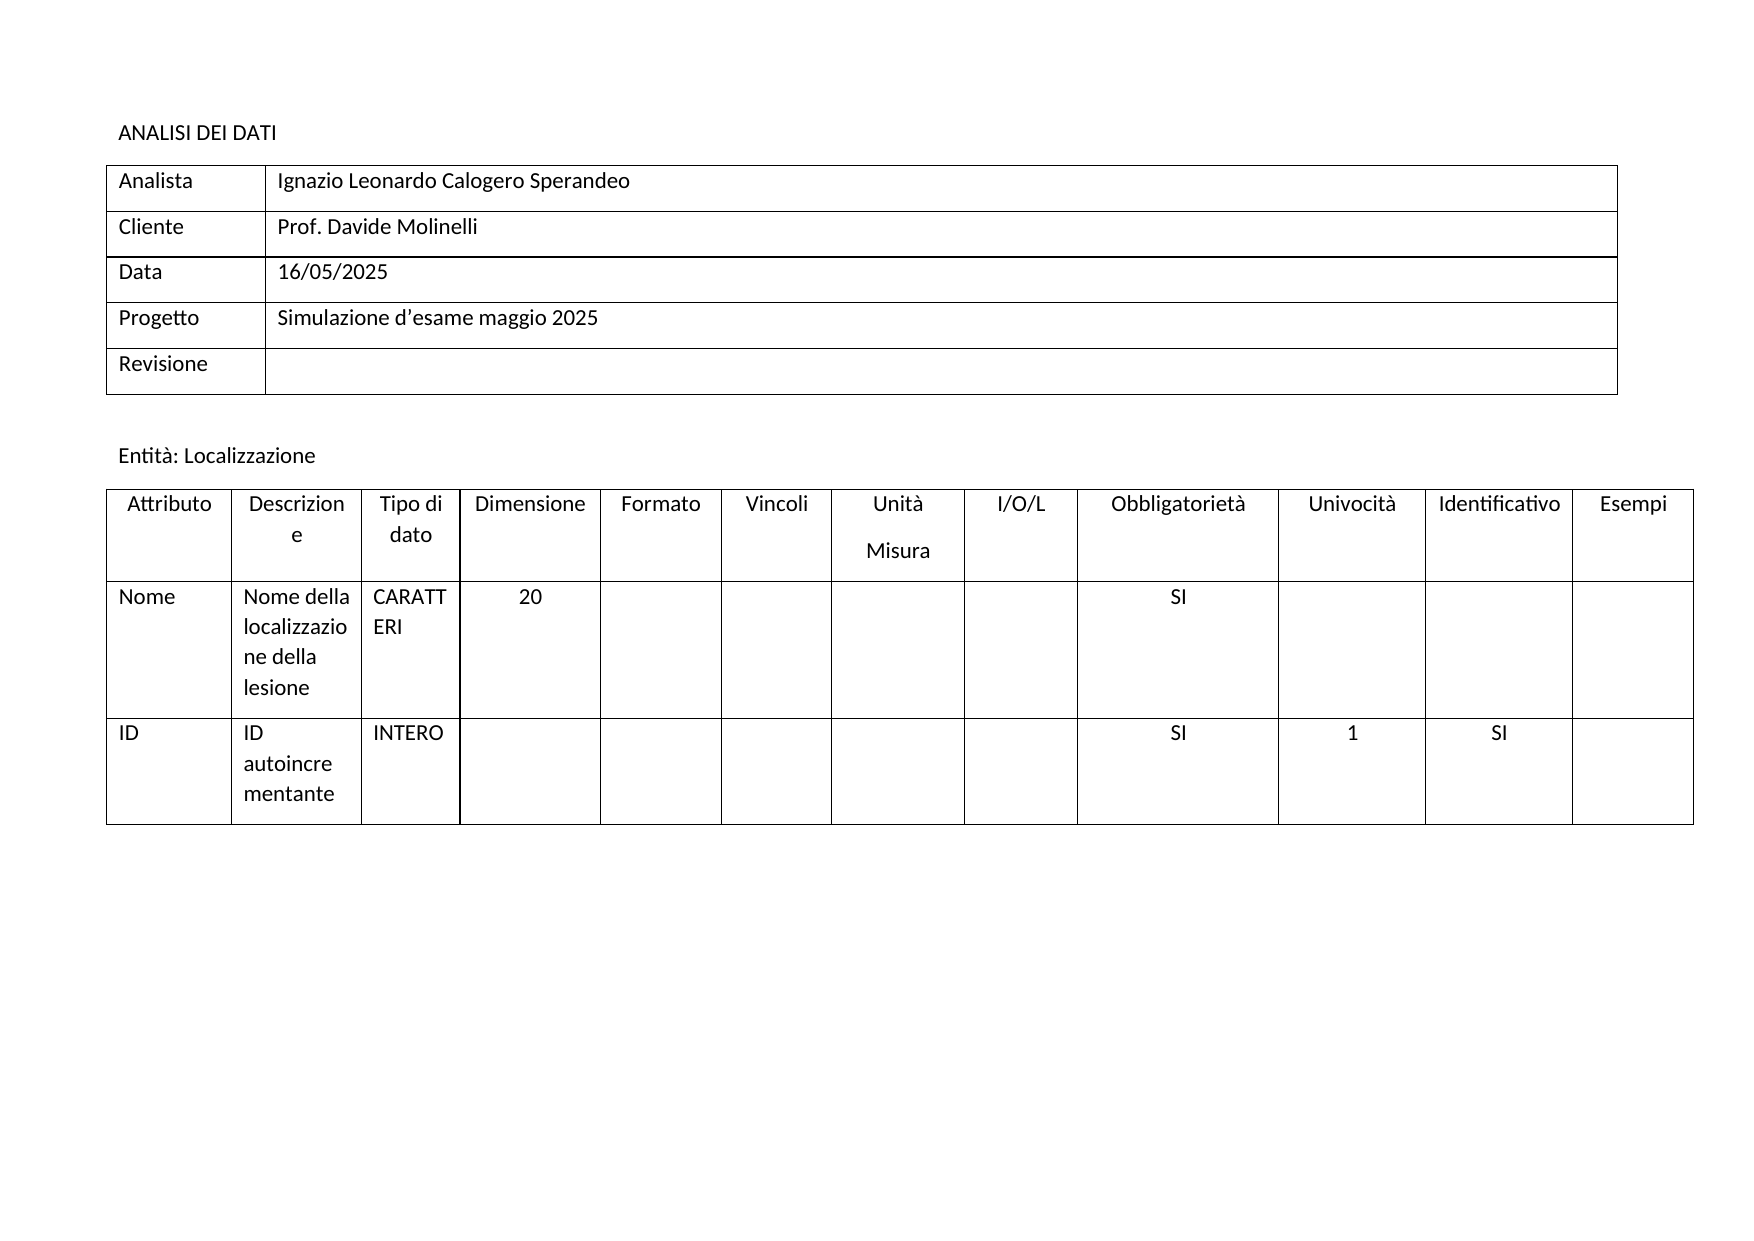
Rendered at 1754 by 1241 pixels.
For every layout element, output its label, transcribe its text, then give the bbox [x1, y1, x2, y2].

table_header I/O/L [965, 490, 1077, 581]
table_header Univocità [1279, 490, 1425, 581]
table_cell SI [1078, 582, 1278, 717]
text ANALISI DEI DATI [118, 118, 1606, 146]
table_cell SI [1426, 719, 1572, 823]
table_cell Cliente [107, 212, 265, 256]
table_cell 20 [461, 582, 600, 717]
table_cell [601, 719, 721, 823]
table_cell [722, 582, 831, 717]
table_cell Nome della localizzazione della lesione [232, 582, 361, 717]
table_header Unità Misura [832, 490, 964, 581]
table_cell [1573, 582, 1693, 717]
table_header Tipo di dato [362, 490, 459, 581]
table_header Obbligatorietà [1078, 490, 1278, 581]
table_cell Revisione [107, 349, 265, 394]
table_cell [266, 349, 1617, 394]
table_header Dimensione [461, 490, 600, 581]
table_header Ignazio Leonardo Calogero Sperandeo [266, 166, 1617, 211]
table_cell [461, 719, 600, 823]
table_header Attributo [107, 490, 231, 581]
table_cell [722, 719, 831, 823]
table_cell [832, 719, 964, 823]
table_cell 1 [1279, 719, 1425, 823]
text Entità: Localizzazione [118, 442, 1606, 469]
table_cell Progetto [107, 303, 265, 348]
table_header Descrizione [232, 490, 361, 581]
table_cell 16/05/2025 [266, 258, 1617, 302]
table_header Analista [107, 166, 265, 211]
table_cell [965, 582, 1077, 717]
table_header Vincoli [722, 490, 831, 581]
table_cell Nome [107, 582, 231, 717]
table_cell Data [107, 258, 265, 302]
table_cell [1573, 719, 1693, 823]
table_header Esempi [1573, 490, 1693, 581]
table_cell INTERO [362, 719, 459, 823]
table_cell [965, 719, 1077, 823]
table_cell [832, 582, 964, 717]
table_cell CARATTERI [362, 582, 459, 717]
table_header Formato [601, 490, 721, 581]
table_cell ID autoincrementante [232, 719, 361, 823]
table_cell Prof. Davide Molinelli [266, 212, 1617, 256]
table_header Identificativo [1426, 490, 1572, 581]
table_cell Simulazione d’esame maggio 2025 [266, 303, 1617, 348]
table_cell SI [1078, 719, 1278, 823]
table_cell [1279, 582, 1425, 717]
table_cell ID [107, 719, 231, 823]
table_cell [601, 582, 721, 717]
table_cell [1426, 582, 1572, 717]
